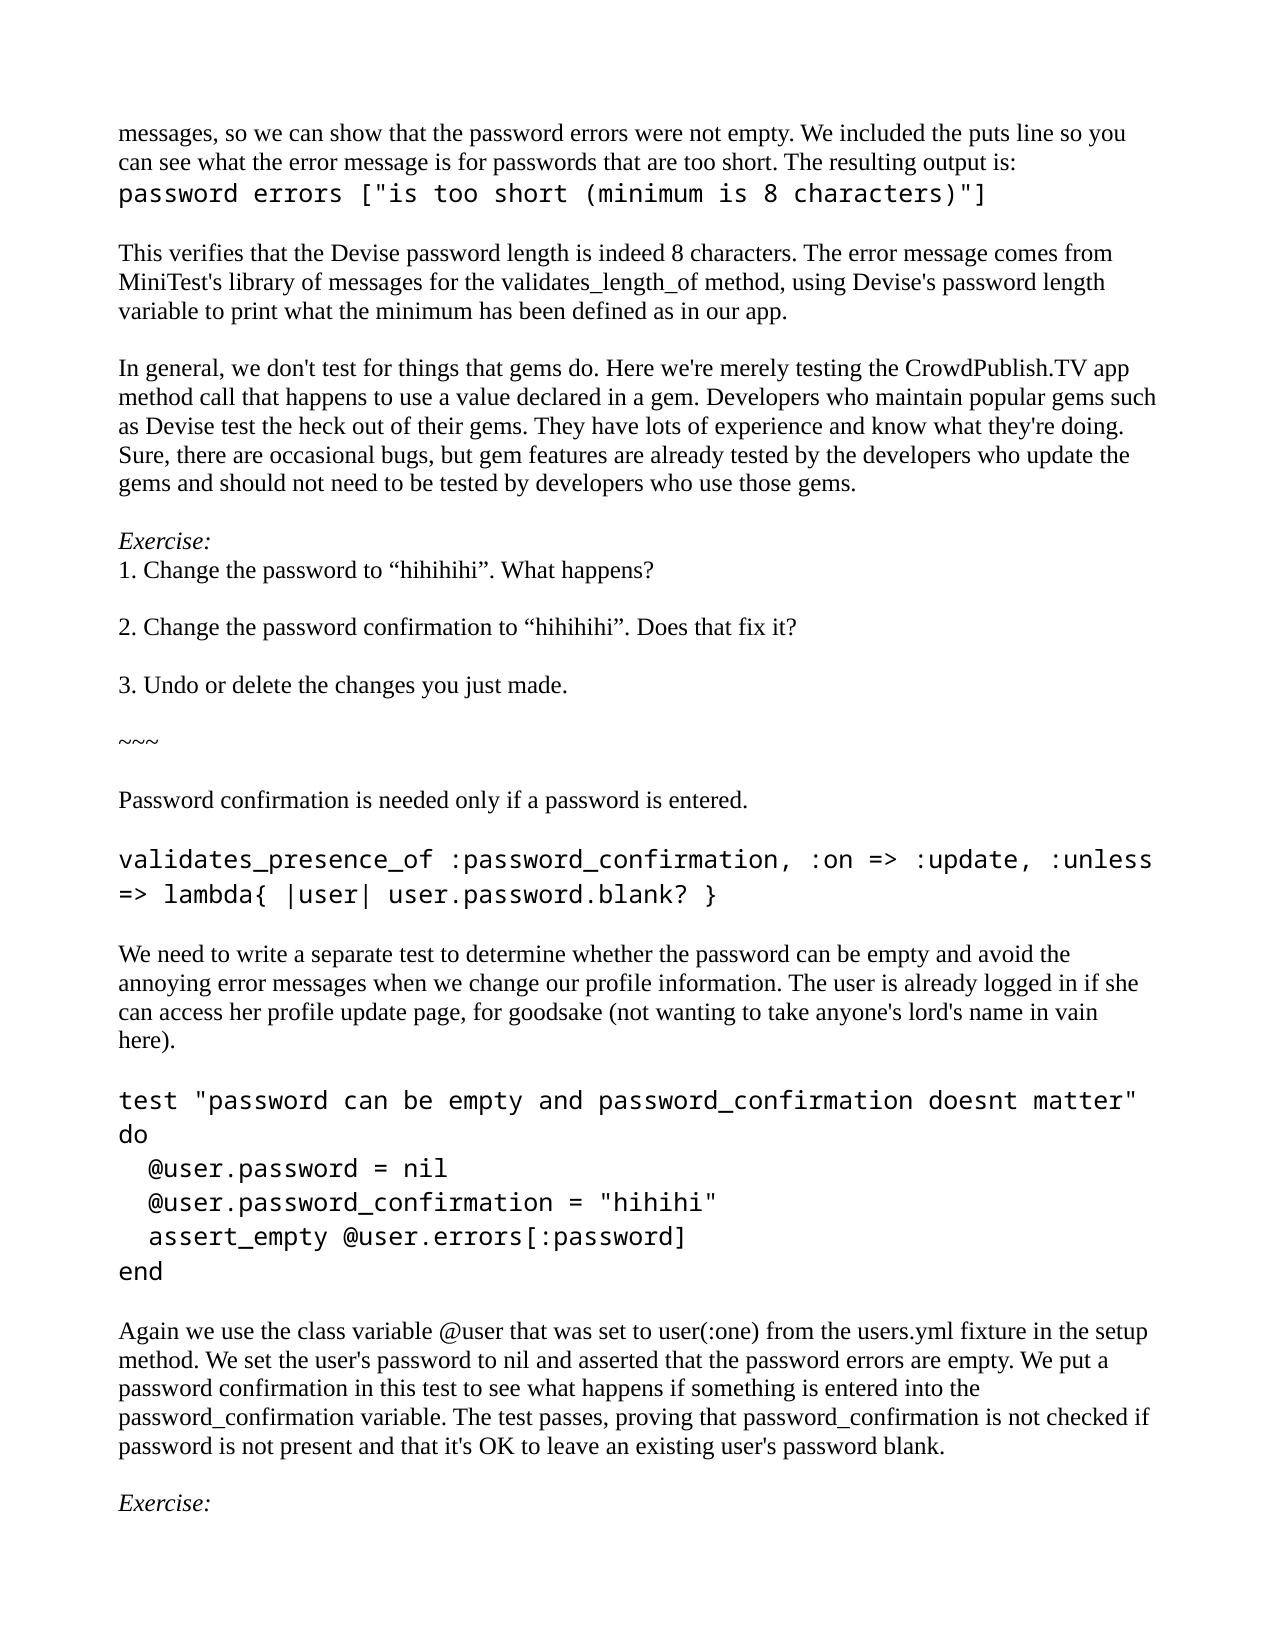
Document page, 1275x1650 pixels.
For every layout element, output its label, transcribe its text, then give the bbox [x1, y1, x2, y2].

text 1. Change the password to “hihihihi”. What happens? [118, 555, 1157, 583]
text @user.password = nil [118, 1151, 1157, 1185]
text In general, we don't test for things that gems do. Here we're merely testing the CrowdPublish.TV app method call that happens to use a value declared in a gem. Developers who maintain popular gems such as Devise test the heck out of their gems. They have lots of experience and know what they're doing. Sure, there are occasional bugs, but gem features are already tested by the developers who update the gems and should not need to be tested by developers who use those gems. [118, 353, 1157, 497]
text test "password can be empty and password_confirmation doesnt matter" do [118, 1083, 1157, 1151]
text ~~~ [118, 727, 1157, 756]
text We need to write a separate test to determine whether the password can be empty and avoid the annoying error messages when we change our profile information. The user is already logged in if she can access her profile update page, for goodsake (not wanting to take anyone's lord's name in vain here). [118, 939, 1157, 1054]
text end [118, 1253, 1157, 1287]
text 3. Undo or delete the changes you just made. [118, 670, 1157, 698]
text password errors ["is too short (minimum is 8 characters)"] [118, 176, 1157, 210]
text @user.password_confirmation = "hihihi" [118, 1185, 1157, 1219]
text validates_presence_of :password_confirmation, :on => :update, :unless => lambda{ |user| user.password.blank? } [118, 842, 1157, 910]
text Again we use the class variable @user that was set to user(:one) from the users.yml fixture in the setup method. We set the user's password to nil and asserted that the password errors are empty. We put a password confirmation in this test to see what happens if something is entered into the password_confirmation variable. The test passes, proving that password_confirmation is not checked if password is not present and that it's OK to leave an existing user's password blank. [118, 1316, 1157, 1460]
text messages, so we can show that the password errors were not empty. We included the puts line so you can see what the error message is for passwords that are too short. The resulting output is: [118, 118, 1157, 176]
text assert_empty @user.errors[:password] [118, 1219, 1157, 1253]
text Password confirmation is needed only if a password is entered. [118, 785, 1157, 813]
text This verifies that the Devise password length is indeed 8 characters. The error message comes from MiniTest's library of messages for the validates_length_of method, using Devise's password length variable to print what the minimum has been defined as in our app. [118, 238, 1157, 325]
text 2. Change the password confirmation to “hihihihi”. Does that fix it? [118, 612, 1157, 641]
text Exercise: [118, 526, 1157, 555]
text Exercise: [118, 1488, 1157, 1517]
